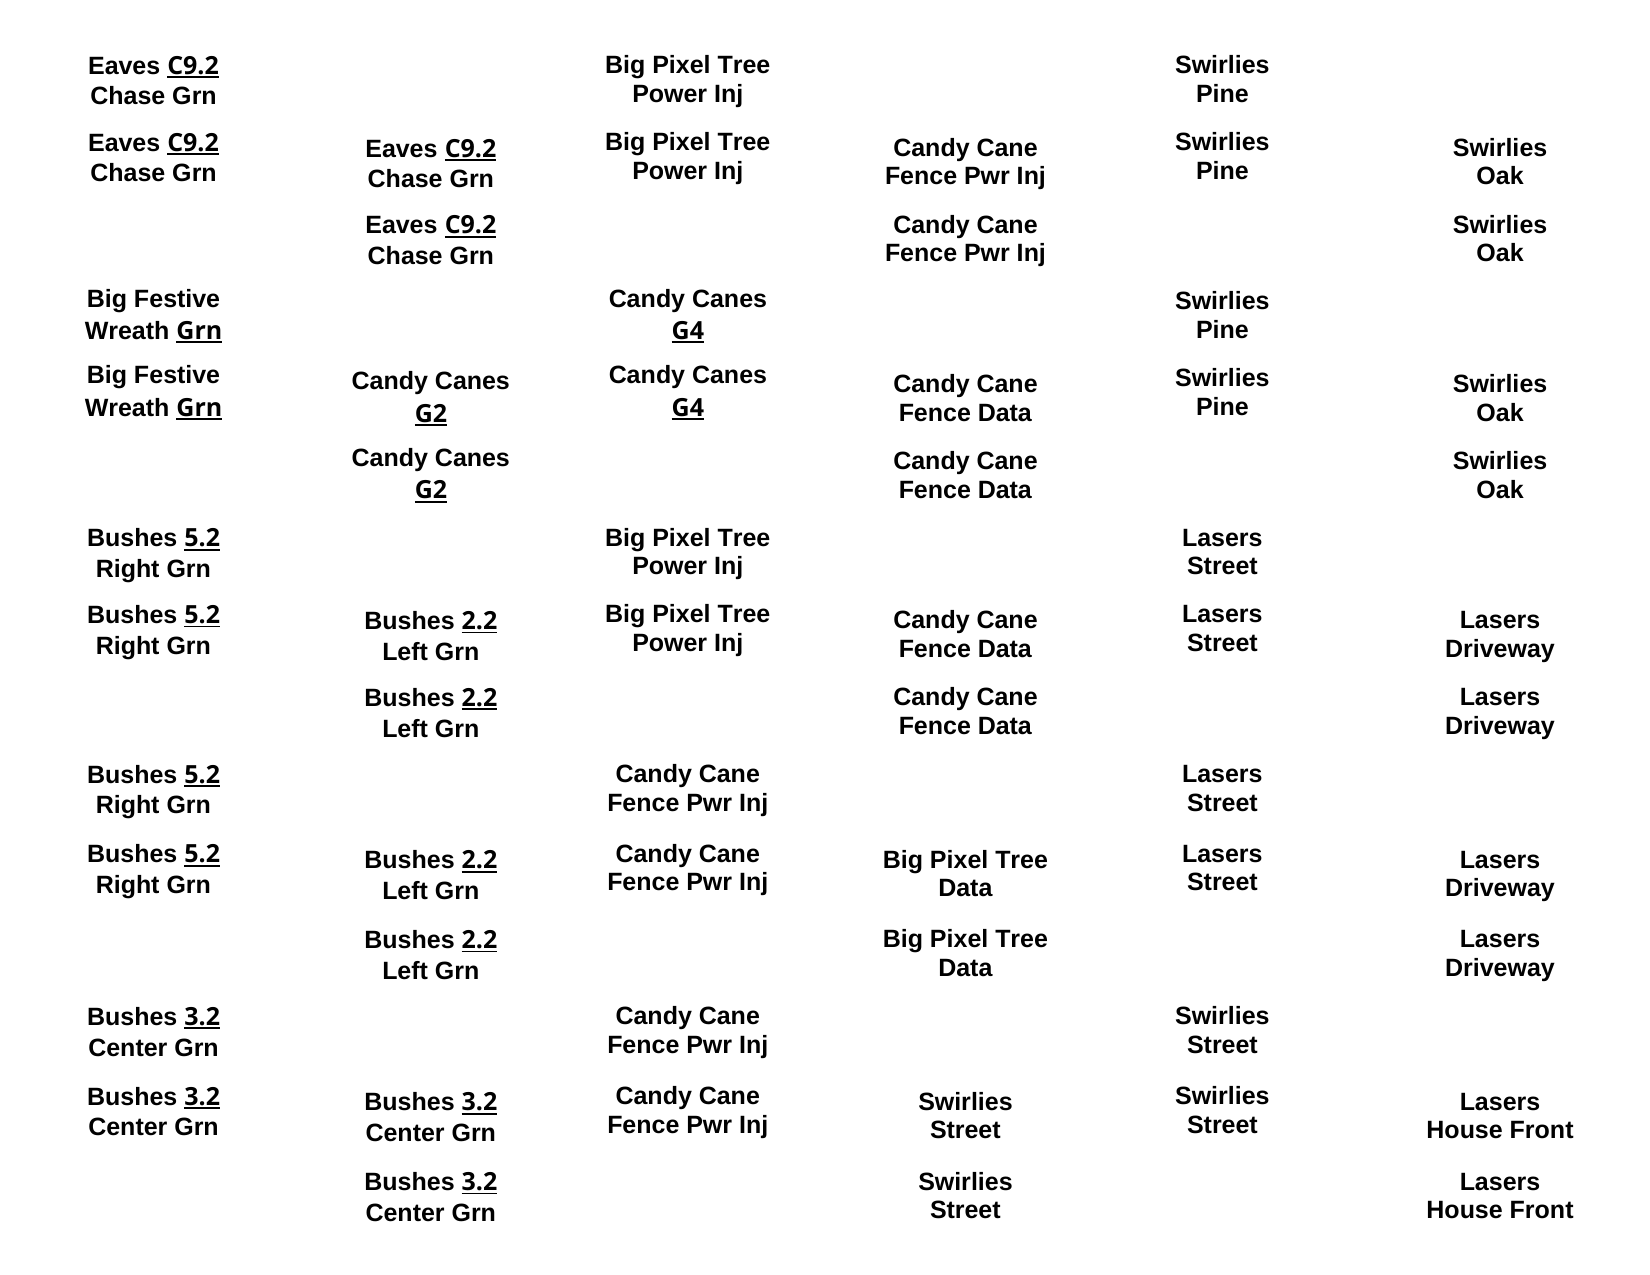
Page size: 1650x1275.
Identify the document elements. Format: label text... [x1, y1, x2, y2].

table_cell Candy Cane Fence Pwr Inj [578, 1068, 797, 1151]
table_cell [1391, 749, 1609, 826]
table_cell Candy Cane Fence Data [856, 596, 1074, 672]
table_cell [1075, 672, 1113, 749]
table_cell [1075, 596, 1113, 667]
table_cell [1075, 194, 1113, 200]
table_cell [262, 749, 321, 826]
table_cell [1075, 436, 1113, 513]
table_cell [578, 194, 797, 200]
table_cell [1331, 749, 1391, 826]
table_cell Big Pixel Tree Data [856, 832, 1074, 915]
table_cell [1075, 991, 1113, 1068]
table_cell [1331, 123, 1391, 194]
table_cell [321, 117, 540, 123]
table_cell [856, 826, 1074, 832]
table_cell Swirlies Pine [1113, 277, 1331, 353]
table_cell [540, 513, 578, 590]
table_cell [797, 123, 856, 194]
table_cell [44, 1157, 262, 1234]
table_cell [1075, 832, 1113, 909]
table_cell [1075, 1074, 1113, 1151]
table_header Eaves C9.2 Chase Grn [44, 41, 262, 117]
table_cell [578, 430, 797, 436]
table_cell [44, 436, 262, 513]
table_header Big Pixel Tree Power Inj [578, 41, 797, 117]
table_cell [1075, 123, 1113, 194]
table_cell [1331, 513, 1391, 590]
table_cell Lasers House Front [1391, 1074, 1609, 1157]
table_header [797, 41, 856, 117]
table_cell Swirlies Street [1113, 1068, 1331, 1151]
table_cell [540, 436, 578, 513]
table_cell Candy Cane Fence Data [856, 672, 1074, 749]
table_cell Bushes 3.2 Center Grn [321, 1157, 540, 1234]
table_cell [321, 826, 540, 832]
table_cell [1331, 1157, 1391, 1234]
table_cell [797, 1068, 856, 1074]
table_cell [262, 117, 321, 123]
table_cell Candy Canes G2 [321, 436, 540, 513]
table_cell [540, 749, 578, 826]
table_cell [540, 832, 578, 909]
table_cell [797, 360, 856, 430]
table_cell [856, 991, 1074, 1068]
table_cell Candy Canes G2 [321, 360, 540, 436]
table_cell [262, 590, 321, 596]
table_cell [1113, 1151, 1331, 1157]
table_cell Bushes 2.2 Left Grn [321, 915, 540, 991]
table_cell Eaves C9.2 Chase Grn [44, 117, 262, 194]
table_cell [856, 117, 1074, 123]
table_cell Lasers Driveway [1391, 672, 1609, 749]
table_cell Bushes 2.2 Left Grn [321, 832, 540, 915]
table_header [856, 41, 1074, 117]
table_cell [540, 1157, 578, 1234]
table_cell [262, 1068, 321, 1074]
table_cell [1075, 200, 1113, 277]
table_cell [262, 672, 321, 749]
table_cell Swirlies Oak [1391, 123, 1609, 200]
table_cell [856, 1068, 1074, 1074]
table_header [262, 41, 321, 117]
table_cell [262, 430, 321, 436]
table_cell [321, 513, 540, 590]
table_cell Swirlies Pine [1113, 354, 1331, 430]
table_cell [540, 1151, 578, 1157]
table_cell [1331, 667, 1391, 672]
table_cell [1113, 430, 1331, 436]
table_cell [44, 430, 262, 436]
table_cell [1331, 354, 1391, 359]
table_cell [1331, 672, 1391, 749]
table_cell Lasers Driveway [1391, 832, 1609, 915]
table_cell [1331, 436, 1391, 513]
table_cell Lasers House Front [1391, 1157, 1609, 1234]
table_cell [1075, 1068, 1113, 1074]
table_cell [1391, 354, 1609, 359]
table_cell [262, 826, 321, 832]
table_cell [578, 915, 797, 991]
table_cell [856, 354, 1074, 359]
table_cell Bushes 3.2 Center Grn [44, 991, 262, 1068]
table_cell Bushes 3.2 Center Grn [44, 1068, 262, 1151]
table_cell [262, 200, 321, 277]
table_cell [540, 1068, 578, 1074]
table_cell [44, 909, 262, 915]
table_cell Candy Canes G4 [578, 354, 797, 430]
table_cell [1113, 909, 1331, 915]
table_cell [44, 672, 262, 749]
table_cell Candy Cane Fence Data [856, 436, 1074, 513]
table_cell Lasers Street [1113, 749, 1331, 826]
table_cell [1331, 117, 1391, 123]
table_cell Candy Cane Fence Pwr Inj [578, 749, 797, 826]
table_cell [1391, 277, 1609, 353]
table_cell [1391, 991, 1609, 1068]
table_cell [540, 117, 578, 123]
table_cell Swirlies Street [1113, 991, 1331, 1068]
table_cell [578, 1157, 797, 1234]
table_cell Swirlies Oak [1391, 360, 1609, 436]
table_cell [262, 354, 321, 359]
table_cell Bushes 3.2 Center Grn [321, 1074, 540, 1157]
table_cell [797, 194, 856, 200]
table_cell [1113, 436, 1331, 513]
table_cell [797, 826, 856, 832]
table_cell [1075, 354, 1113, 359]
table_cell [262, 667, 321, 672]
table_cell [1331, 590, 1391, 596]
table_cell [797, 590, 856, 596]
table_cell Big Pixel Tree Power Inj [578, 513, 797, 590]
table_cell Candy Cane Fence Data [856, 360, 1074, 436]
table_cell Lasers Street [1113, 590, 1331, 667]
table_cell [540, 200, 578, 277]
table_cell [1331, 596, 1391, 667]
table_cell [1331, 200, 1391, 277]
table_cell [262, 991, 321, 1068]
table_cell [262, 360, 321, 430]
table_header [540, 41, 578, 117]
table_cell [1075, 749, 1113, 826]
table_cell [262, 123, 321, 194]
table_cell [540, 667, 578, 672]
table_cell [540, 277, 578, 353]
table_cell [262, 1074, 321, 1151]
table_cell Bushes 2.2 Left Grn [321, 596, 540, 672]
table_cell [540, 194, 578, 200]
table_cell [578, 200, 797, 277]
table_cell Big Pixel Tree Data [856, 915, 1074, 991]
table_cell [540, 826, 578, 832]
table_cell [797, 513, 856, 590]
table_cell [262, 915, 321, 991]
table_cell Swirlies Pine [1113, 117, 1331, 194]
table_cell [856, 590, 1074, 596]
table_cell [797, 909, 856, 915]
table_cell [797, 667, 856, 672]
table_cell [321, 354, 540, 359]
table_cell [262, 1151, 321, 1157]
table_cell Lasers Driveway [1391, 915, 1609, 991]
table_cell [44, 194, 262, 200]
table_cell Big Festive Wreath Grn [44, 354, 262, 430]
table_cell Candy Cane Fence Pwr Inj [856, 123, 1074, 200]
table_header [321, 41, 540, 117]
table_cell [1331, 1151, 1391, 1157]
table_cell [262, 1157, 321, 1234]
table_cell [1113, 672, 1331, 749]
table_cell [44, 667, 262, 672]
table_cell Eaves C9.2 Chase Grn [321, 123, 540, 200]
table_cell [1391, 513, 1609, 590]
table_cell [540, 909, 578, 915]
table_cell [262, 909, 321, 915]
table_cell [1113, 915, 1331, 991]
table_cell Big Pixel Tree Power Inj [578, 590, 797, 667]
table_cell [578, 667, 797, 672]
table_cell [321, 991, 540, 1068]
table_cell [1075, 826, 1113, 832]
table_cell Candy Cane Fence Pwr Inj [856, 200, 1074, 277]
table_cell [1113, 194, 1331, 200]
table_cell Bushes 5.2 Right Grn [44, 749, 262, 826]
table_cell [1075, 277, 1113, 353]
table_cell [540, 430, 578, 436]
table_cell [856, 749, 1074, 826]
table_header [1075, 41, 1113, 117]
table_cell [797, 117, 856, 123]
table_cell Swirlies Oak [1391, 200, 1609, 277]
table_cell [1075, 1151, 1113, 1157]
table_cell Swirlies Street [856, 1157, 1074, 1234]
table_cell [797, 749, 856, 826]
table_cell Bushes 5.2 Right Grn [44, 590, 262, 667]
table_cell [1391, 590, 1609, 596]
table_cell Bushes 2.2 Left Grn [321, 672, 540, 749]
table_cell [44, 1151, 262, 1157]
table_cell Bushes 5.2 Right Grn [44, 826, 262, 909]
table_cell [1331, 991, 1391, 1068]
table_cell [1391, 826, 1609, 832]
table_cell [797, 436, 856, 513]
table_cell [321, 1068, 540, 1074]
table_cell [262, 277, 321, 353]
table_cell [1113, 1157, 1331, 1234]
table_cell [1331, 194, 1391, 200]
table_cell [1331, 277, 1391, 353]
table_cell [1113, 200, 1331, 277]
table_cell [797, 1157, 856, 1234]
table_cell [578, 672, 797, 749]
table_cell Lasers Street [1113, 826, 1331, 909]
table_cell Lasers Street [1113, 513, 1331, 590]
table_cell [540, 123, 578, 194]
table_cell Bushes 5.2 Right Grn [44, 513, 262, 590]
table_cell [540, 991, 578, 1068]
table_cell [540, 360, 578, 430]
table_cell [1075, 1157, 1113, 1234]
table_cell Big Festive Wreath Grn [44, 277, 262, 353]
table_cell [1331, 915, 1391, 991]
table_cell Big Pixel Tree Power Inj [578, 117, 797, 194]
table_cell [1075, 117, 1113, 123]
table_cell [797, 200, 856, 277]
table_cell [540, 1074, 578, 1151]
table_cell Eaves C9.2 Chase Grn [321, 200, 540, 277]
table_cell Candy Cane Fence Pwr Inj [578, 991, 797, 1068]
table_cell [797, 1074, 856, 1151]
table_cell [578, 909, 797, 915]
table_header Swirlies Pine [1113, 41, 1331, 117]
table_cell [578, 1151, 797, 1157]
table_cell [262, 194, 321, 200]
table_cell [797, 596, 856, 667]
table_cell [321, 277, 540, 353]
table_header [1331, 41, 1391, 117]
table_cell Swirlies Oak [1391, 436, 1609, 513]
table_cell [262, 436, 321, 513]
table_cell [1075, 590, 1113, 596]
table_cell [540, 354, 578, 359]
table_cell [797, 430, 856, 436]
table_cell [1075, 667, 1113, 672]
table_header [1391, 41, 1609, 117]
table_cell [1331, 826, 1391, 832]
table_cell Lasers Driveway [1391, 596, 1609, 672]
table_cell [1331, 1068, 1391, 1074]
table_cell [797, 354, 856, 359]
table_cell [797, 672, 856, 749]
table_cell [540, 915, 578, 991]
table_cell [262, 832, 321, 909]
table_cell [262, 596, 321, 667]
table_cell [262, 513, 321, 590]
table_cell [1075, 430, 1113, 436]
table_cell [321, 749, 540, 826]
table_cell [1075, 909, 1113, 915]
table_cell [1391, 1068, 1609, 1074]
table_cell [797, 915, 856, 991]
table_cell [797, 277, 856, 353]
table_cell [797, 991, 856, 1068]
table_cell [856, 513, 1074, 590]
table_cell [321, 590, 540, 596]
table_cell [1391, 117, 1609, 123]
table_cell [1113, 667, 1331, 672]
table_cell Swirlies Street [856, 1074, 1074, 1157]
table_cell [1075, 915, 1113, 991]
table_cell [1331, 909, 1391, 915]
table_cell [540, 596, 578, 667]
table_cell [540, 672, 578, 749]
table_cell [540, 590, 578, 596]
table_cell Candy Cane Fence Pwr Inj [578, 826, 797, 909]
table_cell [44, 200, 262, 277]
table_cell [797, 832, 856, 909]
table_cell [1331, 832, 1391, 909]
table_cell [1075, 360, 1113, 430]
table_cell [1075, 513, 1113, 590]
table_cell [44, 915, 262, 991]
table_cell [856, 277, 1074, 353]
table_cell [1331, 430, 1391, 436]
table_cell [1331, 1074, 1391, 1151]
table_cell [578, 436, 797, 513]
table_cell [1331, 360, 1391, 430]
table_cell [797, 1151, 856, 1157]
table_cell Candy Canes G4 [578, 277, 797, 353]
